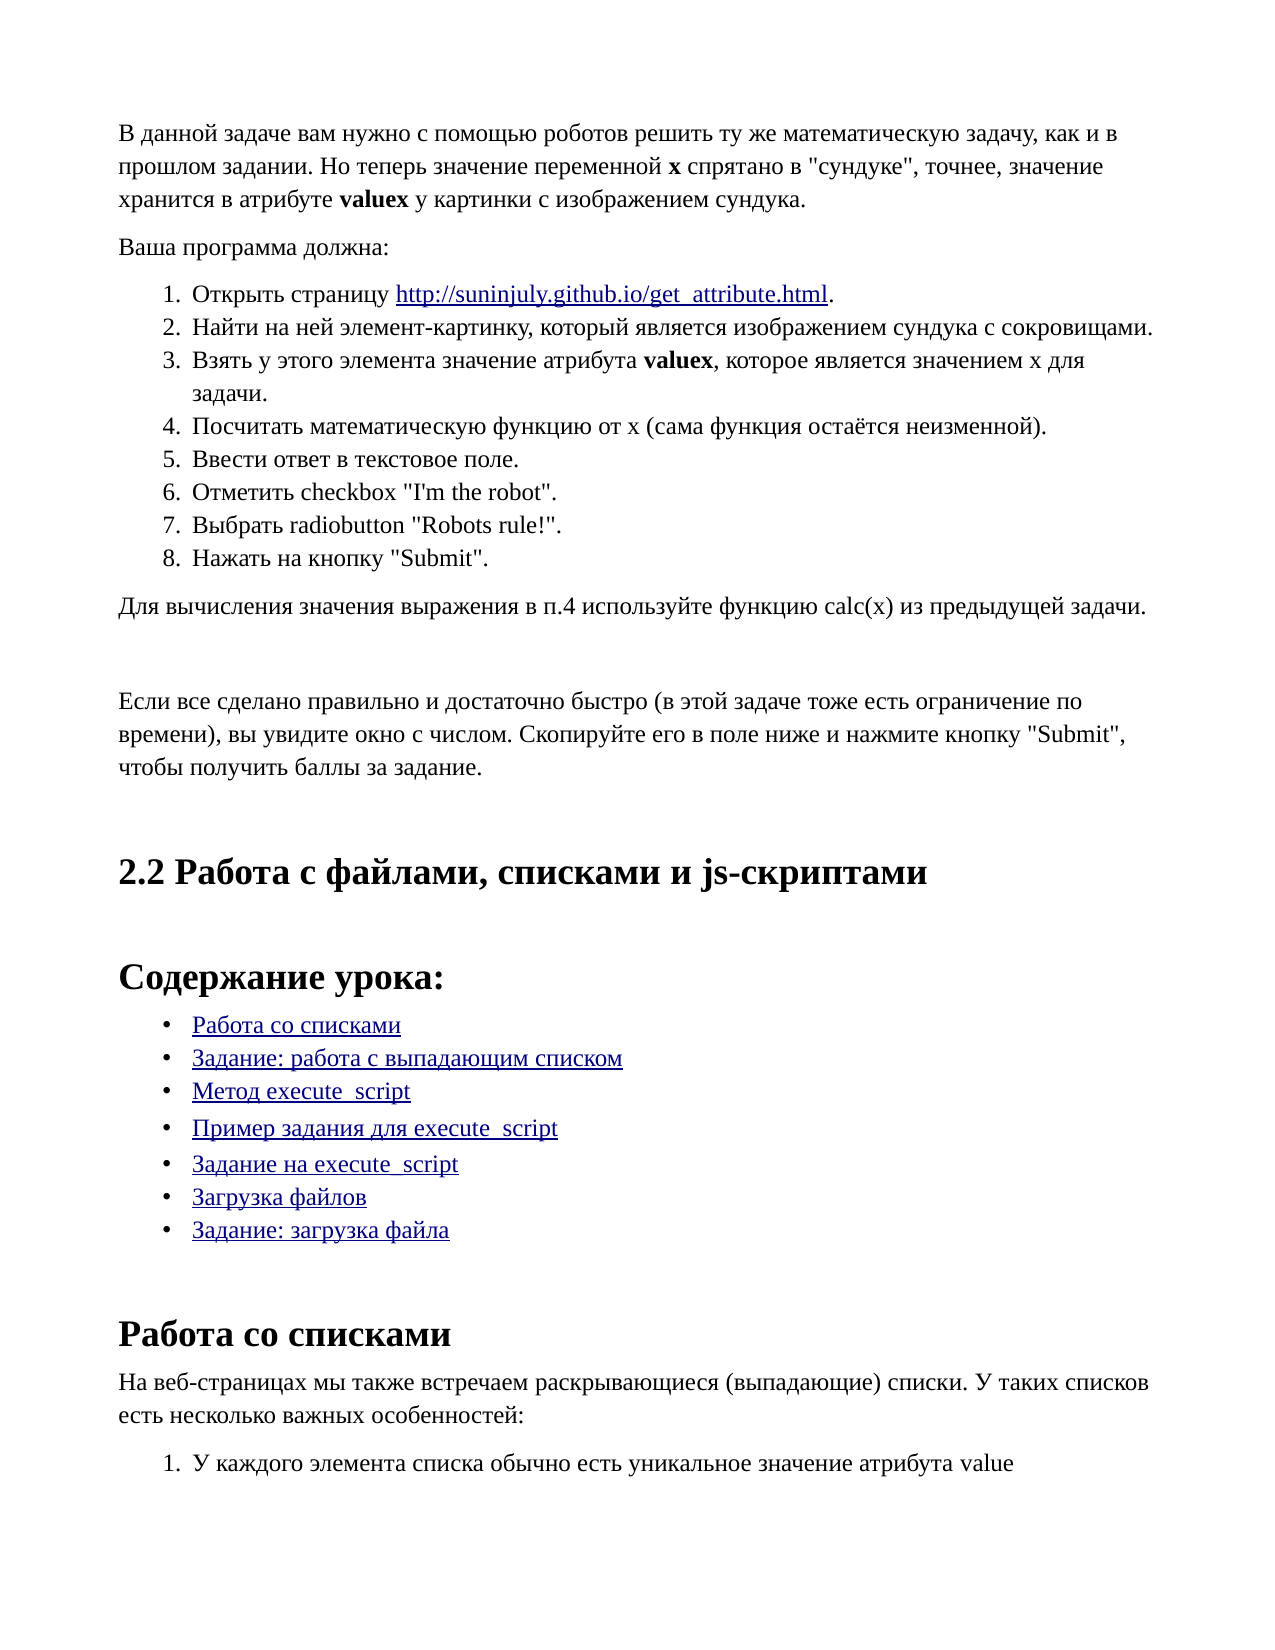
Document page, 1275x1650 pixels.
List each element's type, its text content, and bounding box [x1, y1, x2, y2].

subtitle Работа со списками [118, 1312, 1157, 1355]
subtitle Содержание урока: [118, 955, 1157, 998]
list Задание: загрузка файла [162, 1215, 1157, 1243]
list Ввести ответ в текстовое поле. [162, 444, 1157, 473]
list Открыть страницу http://suninjuly.github.io/get_attribute.html. [162, 279, 1157, 308]
text Если все сделано правильно и достаточно быстро (в этой задаче тоже есть ограничение по времени), вы увидите окно с числом. Скопируйте его в поле ниже и нажмите кнопку "Submit", чтобы получить баллы за задание. [118, 686, 1157, 781]
list У каждого элемента списка обычно есть уникальное значение атрибута value [162, 1448, 1157, 1477]
text В данной задаче вам нужно с помощью роботов решить ту же математическую задачу, как и в прошлом задании. Но теперь значение переменной х спрятано в "сундуке", точнее, значение хранится в атрибуте valuex у картинки с изображением сундука. [118, 118, 1157, 213]
subtitle 2.2 Работа с файлами, списками и js-скриптами [118, 849, 1157, 893]
text Для вычисления значения выражения в п.4 используйте функцию calc(x) из предыдущей задачи. [118, 591, 1157, 620]
list Работа со списками [162, 1010, 1157, 1039]
text Ваша программа должна: [118, 232, 1157, 261]
list Задание на execute_script [162, 1149, 1157, 1177]
list Задание: работа с выпадающим списком [162, 1043, 1157, 1072]
list Загрузка файлов [162, 1182, 1157, 1210]
list Метод execute_script [162, 1076, 1157, 1105]
list Посчитать математическую функцию от x (сама функция остаётся неизменной). [162, 411, 1157, 440]
list Отметить checkbox "I'm the robot". [162, 477, 1157, 506]
list Нажать на кнопку "Submit". [162, 543, 1157, 572]
list ﻿Пример задания для execute_script [162, 1109, 1157, 1143]
text На веб-страницах мы также встречаем раскрывающиеся (выпадающие) списки. У таких списков есть несколько важных особенностей: [118, 1367, 1157, 1429]
list Найти на ней элемент-картинку, который является изображением сундука с сокровищами. [162, 312, 1157, 341]
list Выбрать radiobutton "Robots rule!". [162, 511, 1157, 539]
list Взять у этого элемента значение атрибута valuex, которое является значением x для задачи. [162, 345, 1157, 407]
